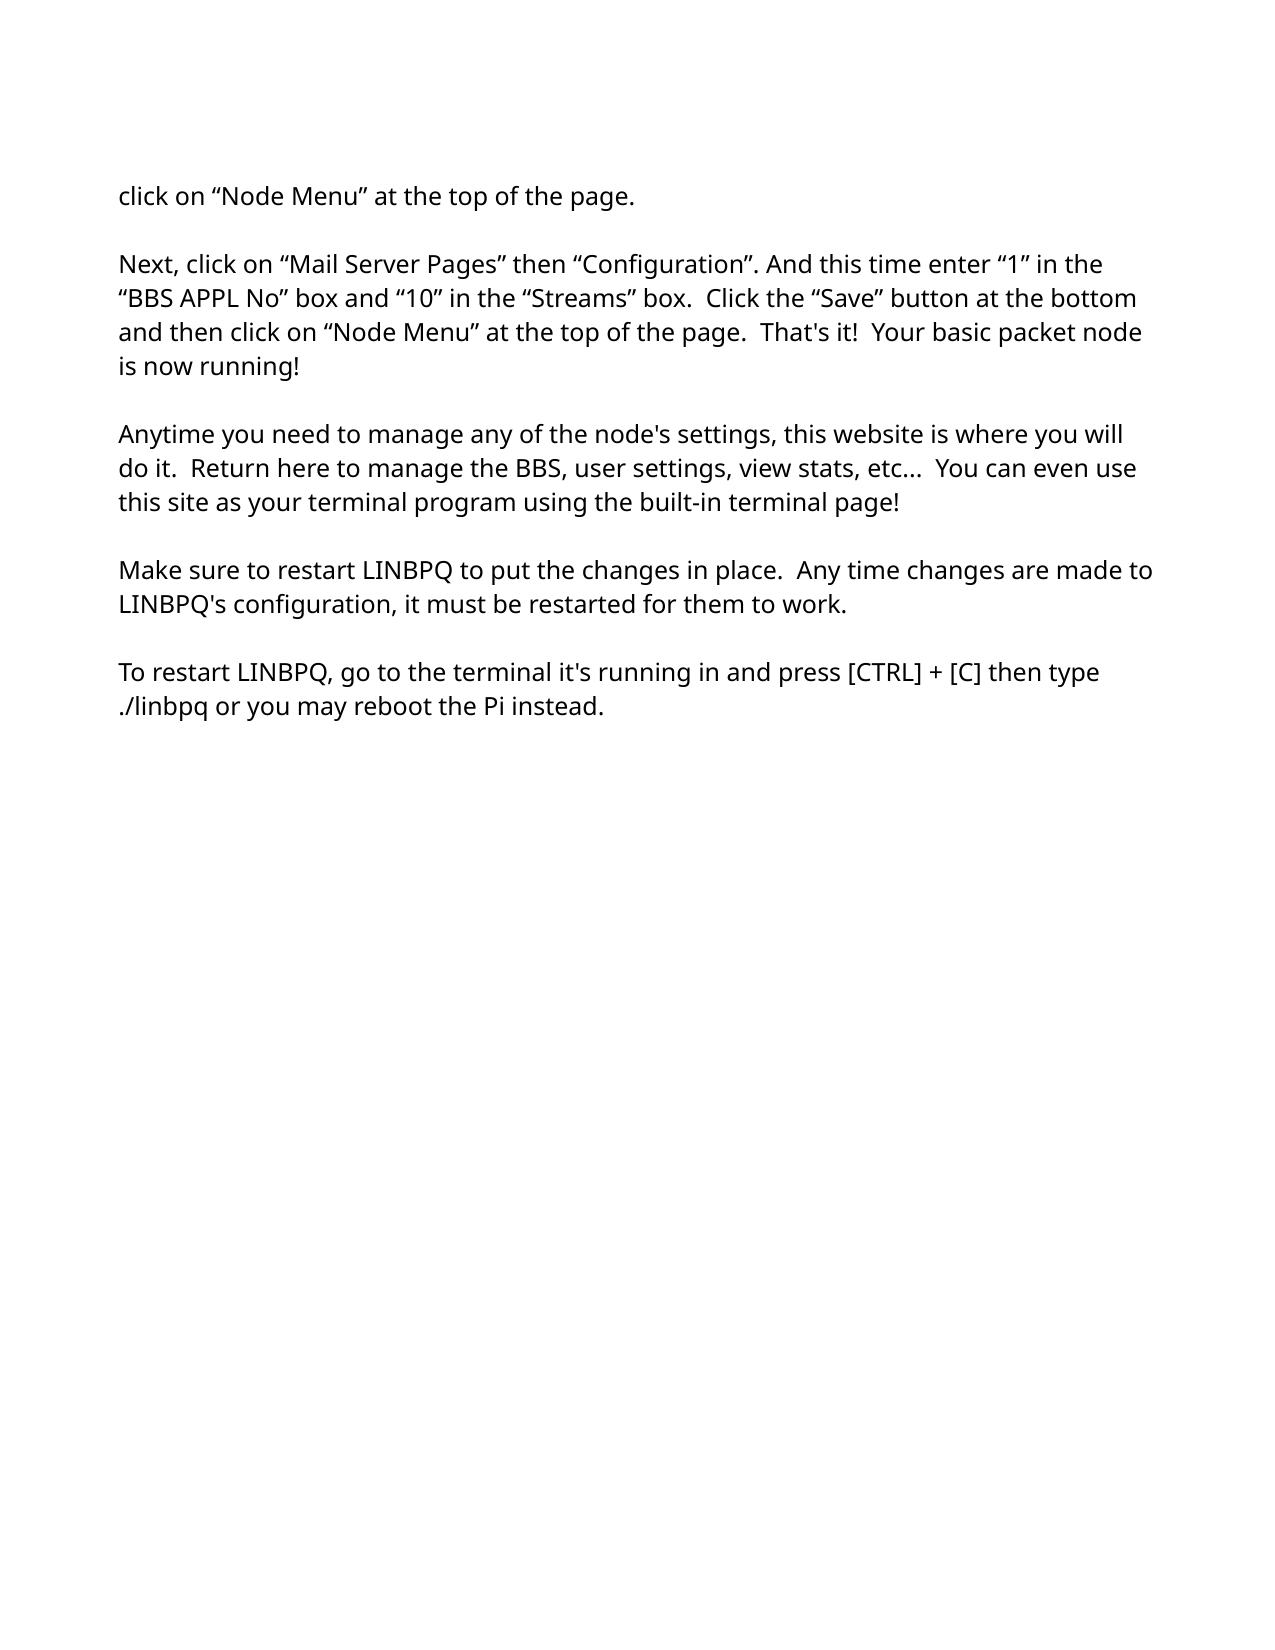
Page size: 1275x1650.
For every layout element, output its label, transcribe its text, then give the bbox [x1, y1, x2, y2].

text click on “Node Menu” at the top of the page. [118, 178, 1157, 212]
text Anytime you need to manage any of the node's settings, this website is where you will do it. Return here to manage the BBS, user settings, view stats, etc... You can even use this site as your terminal program using the built-in terminal page! [118, 417, 1157, 519]
text Make sure to restart LINBPQ to put the changes in place. Any time changes are made to LINBPQ's configuration, it must be restarted for them to work. [118, 553, 1157, 621]
text Next, click on “Mail Server Pages” then “Configuration”. And this time enter “1” in the “BBS APPL No” box and “10” in the “Streams” box. Click the “Save” button at the bottom and then click on “Node Menu” at the top of the page. That's it! Your basic packet node is now running! [118, 246, 1157, 382]
text To restart LINBPQ, go to the terminal it's running in and press [CTRL] + [C] then type ./linbpq or you may reboot the Pi instead. [118, 655, 1157, 723]
